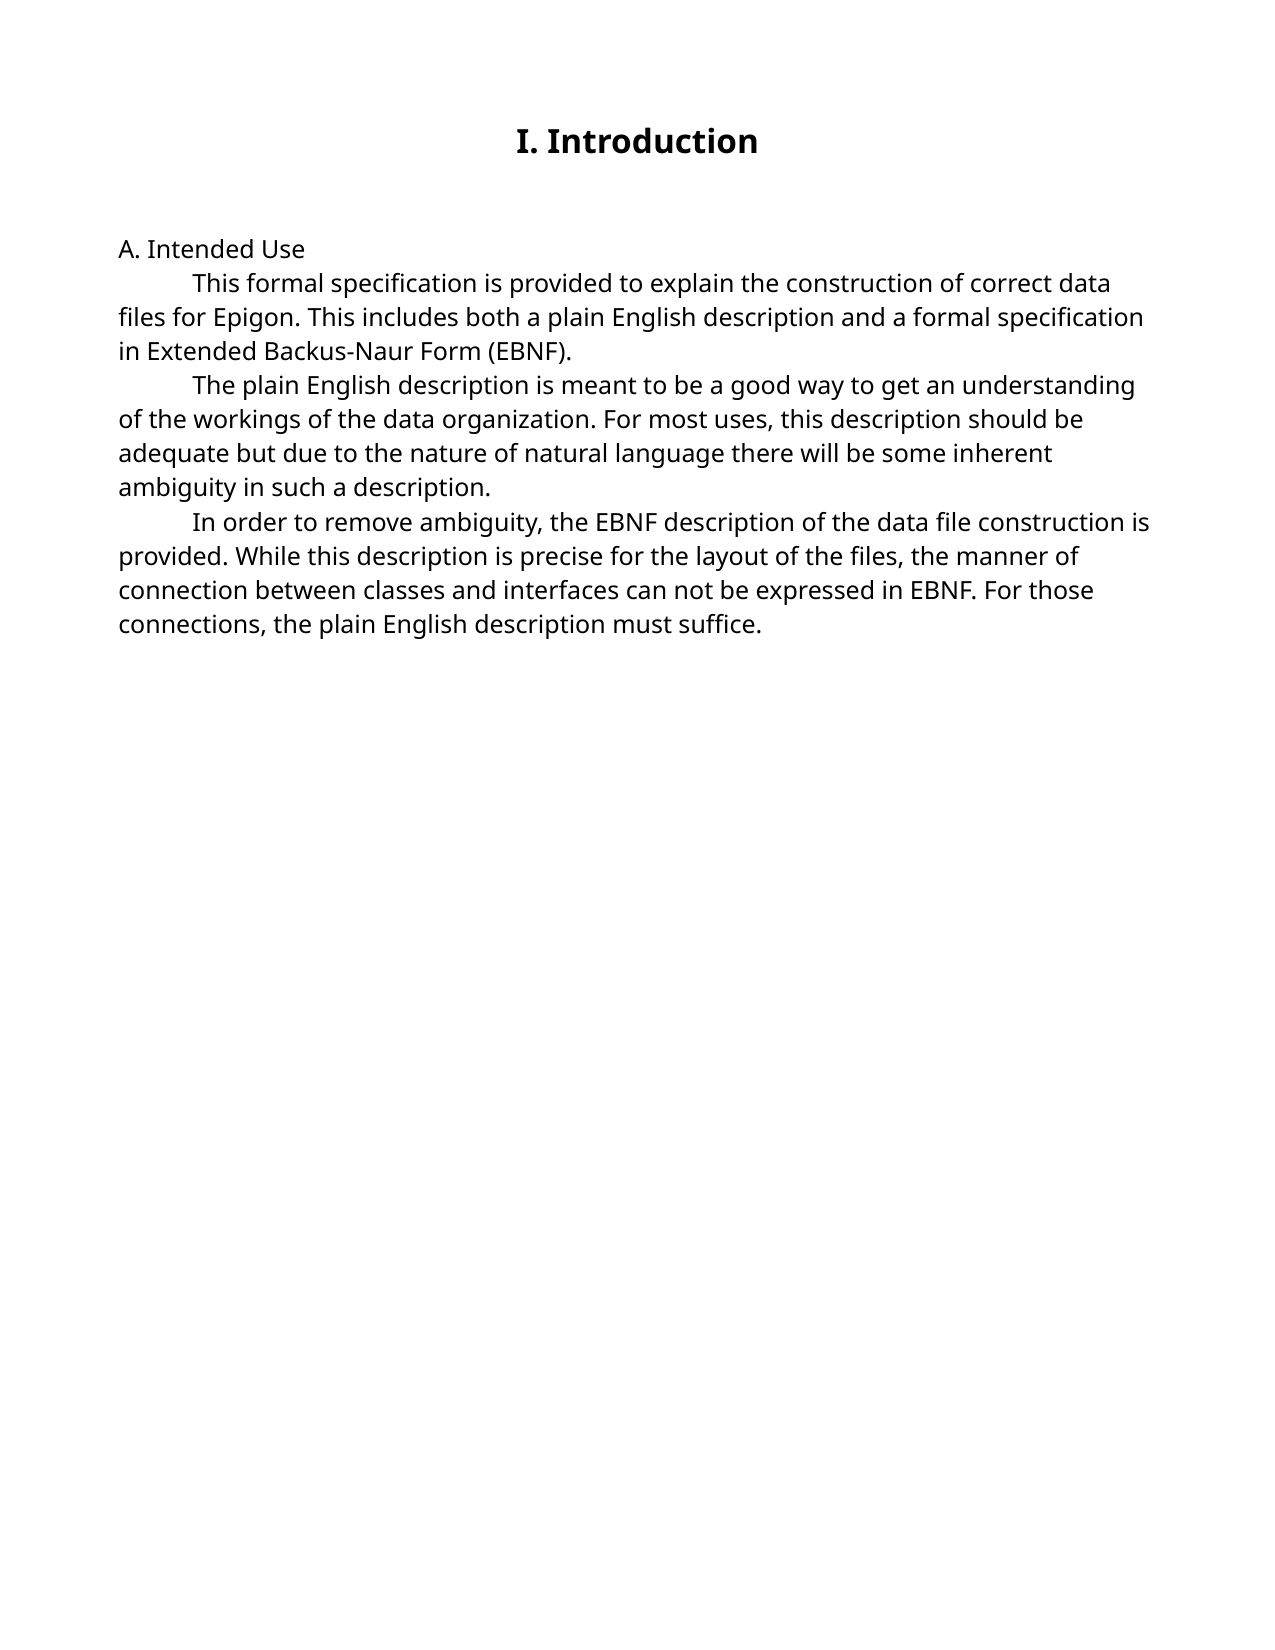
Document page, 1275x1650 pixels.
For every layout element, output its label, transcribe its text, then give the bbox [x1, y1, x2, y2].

text A. Intended Use [118, 232, 1157, 266]
text This formal specification is provided to explain the construction of correct data files for Epigon. This includes both a plain English description and a formal specification in Extended Backus-Naur Form (EBNF). [118, 266, 1157, 368]
text I. Introduction [118, 118, 1157, 163]
text In order to remove ambiguity, the EBNF description of the data file construction is provided. While this description is precise for the layout of the files, the manner of connection between classes and interfaces can not be expressed in EBNF. For those connections, the plain English description must suffice. [118, 504, 1157, 640]
text The plain English description is meant to be a good way to get an understanding of the workings of the data organization. For most uses, this description should be adequate but due to the nature of natural language there will be some inherent ambiguity in such a description. [118, 368, 1157, 504]
